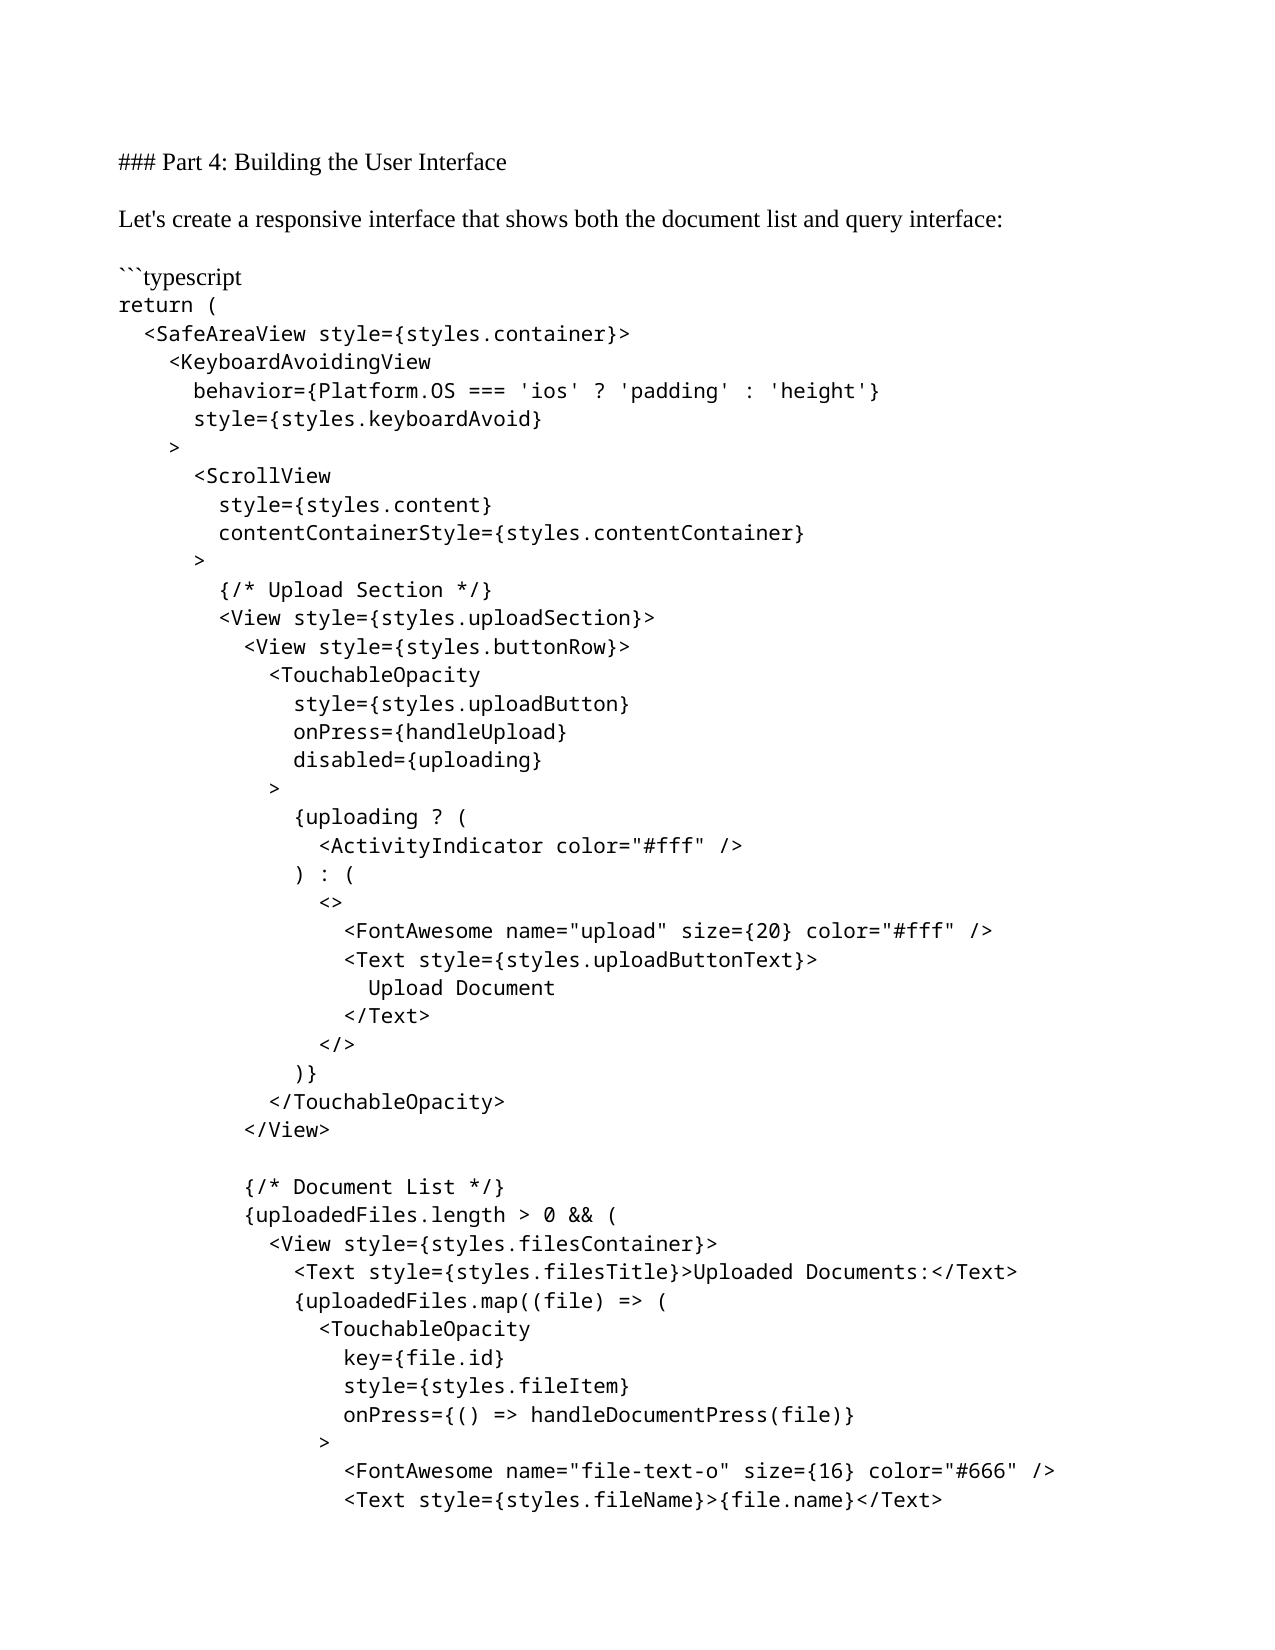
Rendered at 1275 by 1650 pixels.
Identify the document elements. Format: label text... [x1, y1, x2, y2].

text <View style={styles.buttonRow}> [118, 632, 1157, 660]
text contentContainerStyle={styles.contentContainer} [118, 518, 1157, 547]
text <View style={styles.filesContainer}> [118, 1229, 1157, 1257]
text <Text style={styles.uploadButtonText}> [118, 945, 1157, 973]
text Upload Document [118, 973, 1157, 1002]
text > [118, 774, 1157, 802]
text </TouchableOpacity> [118, 1087, 1157, 1115]
text </Text> [118, 1002, 1157, 1030]
text ### Part 4: Building the User Interface [118, 147, 1157, 176]
text <SafeAreaView style={styles.container}> [118, 319, 1157, 347]
text <Text style={styles.filesTitle}>Uploaded Documents:</Text> [118, 1257, 1157, 1286]
text <> [118, 888, 1157, 916]
text {uploading ? ( [118, 802, 1157, 831]
text style={styles.content} [118, 490, 1157, 518]
text return ( [118, 291, 1157, 319]
text key={file.id} [118, 1343, 1157, 1371]
text {/* Upload Section */} [118, 575, 1157, 603]
text style={styles.fileItem} [118, 1371, 1157, 1400]
text <FontAwesome name="file-text-o" size={16} color="#666" /> [118, 1457, 1157, 1485]
text > [118, 1428, 1157, 1457]
text <ScrollView [118, 461, 1157, 490]
text <View style={styles.uploadSection}> [118, 603, 1157, 632]
text onPress={handleUpload} [118, 717, 1157, 746]
text <TouchableOpacity [118, 660, 1157, 689]
text ) : ( [118, 859, 1157, 888]
text <FontAwesome name="upload" size={20} color="#fff" /> [118, 916, 1157, 945]
text onPress={() => handleDocumentPress(file)} [118, 1400, 1157, 1428]
text </View> [118, 1115, 1157, 1144]
text {/* Document List */} [118, 1172, 1157, 1201]
text style={styles.uploadButton} [118, 689, 1157, 717]
text <Text style={styles.fileName}>{file.name}</Text> [118, 1485, 1157, 1513]
text <ActivityIndicator color="#fff" /> [118, 831, 1157, 859]
text style={styles.keyboardAvoid} [118, 404, 1157, 433]
text behavior={Platform.OS === 'ios' ? 'padding' : 'height'} [118, 376, 1157, 404]
text {uploadedFiles.length > 0 && ( [118, 1201, 1157, 1229]
text disabled={uploading} [118, 746, 1157, 774]
text {uploadedFiles.map((file) => ( [118, 1286, 1157, 1314]
text </> [118, 1030, 1157, 1058]
text <KeyboardAvoidingView [118, 347, 1157, 376]
text <TouchableOpacity [118, 1314, 1157, 1343]
text > [118, 547, 1157, 575]
text > [118, 433, 1157, 461]
text )} [118, 1058, 1157, 1087]
text ```typescript [118, 262, 1157, 291]
text Let's create a responsive interface that shows both the document list and query interface: [118, 204, 1157, 233]
